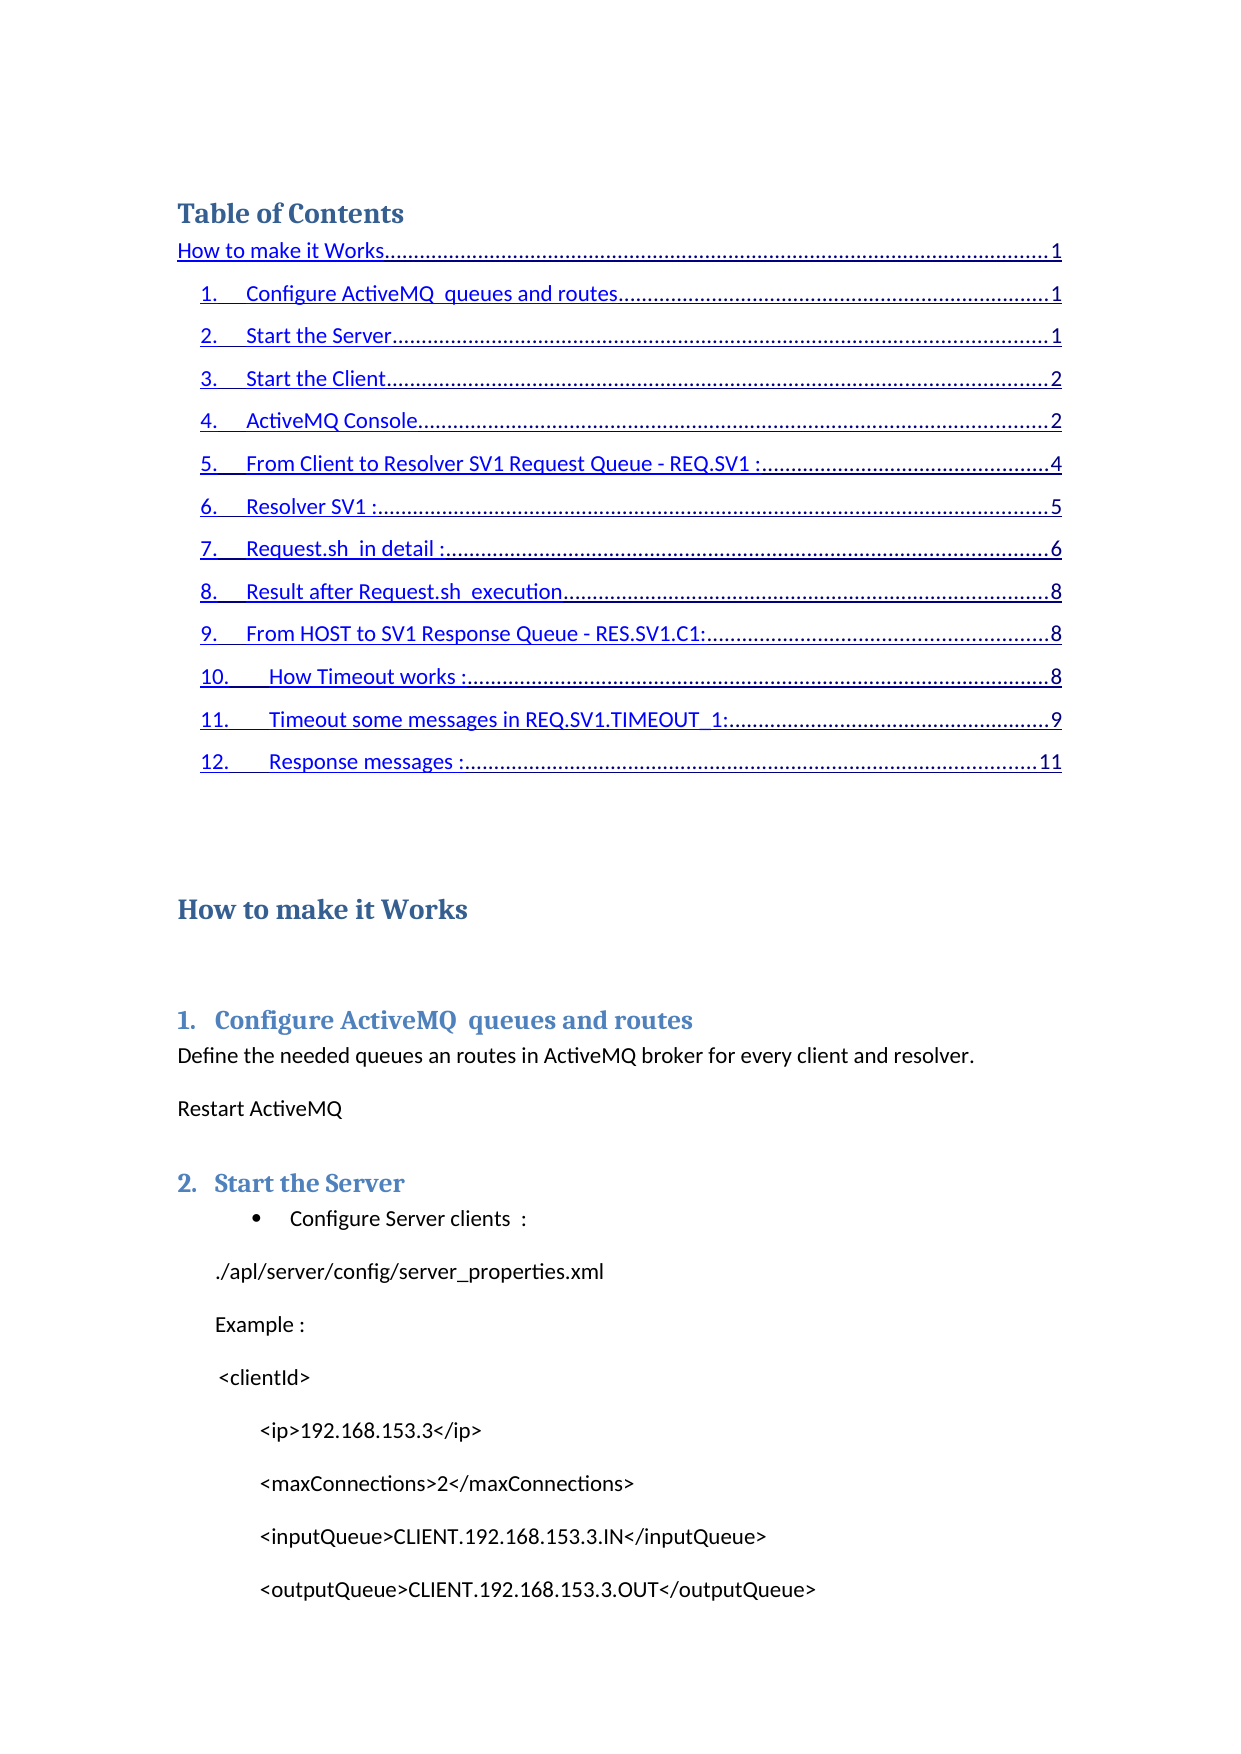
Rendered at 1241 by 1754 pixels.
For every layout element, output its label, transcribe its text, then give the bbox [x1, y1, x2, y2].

subtitle How to make it Works [177, 893, 1063, 927]
text 4. ActiveMQ Console 2 [200, 407, 1063, 434]
list Example : [215, 1310, 1063, 1338]
list <inputQueue>CLIENT.192.168.153.3.IN</inputQueue> [177, 1522, 1063, 1550]
list <clientId> [177, 1363, 1063, 1391]
text How to make it Works 1 [177, 236, 1063, 264]
text 11. Timeout some messages in REQ.SV1.TIMEOUT_1: 9 [200, 705, 1063, 733]
text 10. How Timeout works : 8 [200, 662, 1063, 690]
list <maxConnections>2</maxConnections> [177, 1469, 1063, 1497]
text 6. Resolver SV1 : 5 [200, 492, 1063, 520]
text 5. From Client to Resolver SV1 Request Queue - REQ.SV1 : 4 [200, 449, 1063, 477]
text 3. Start the Client 2 [200, 364, 1063, 392]
text Define the needed queues an routes in ActiveMQ broker for every client and resolver. [177, 1041, 1063, 1069]
subtitle Configure ActiveMQ queues and routes [177, 1005, 1063, 1037]
text 2. Start the Server 1 [200, 321, 1063, 349]
text 7. Request.sh in detail : 6 [200, 534, 1063, 562]
text 8. Result after Request.sh execution 8 [200, 577, 1063, 605]
list <outputQueue>CLIENT.192.168.153.3.OUT</outputQueue> [177, 1575, 1063, 1603]
text 9. From HOST to SV1 Response Queue - RES.SV1.C1: 8 [200, 619, 1063, 648]
subtitle Start the Server [177, 1168, 1063, 1199]
text Restart ActiveMQ [177, 1094, 1063, 1122]
text 12. Response messages : 11 [200, 747, 1063, 775]
list ./apl/server/config/server_properties.xml [215, 1257, 1063, 1285]
text 1. Configure ActiveMQ queues and routes 1 [200, 279, 1063, 307]
subtitle Table of Contents [177, 198, 1063, 231]
list <ip>192.168.153.3</ip> [177, 1416, 1063, 1444]
list Configure Server clients : [252, 1204, 1063, 1232]
